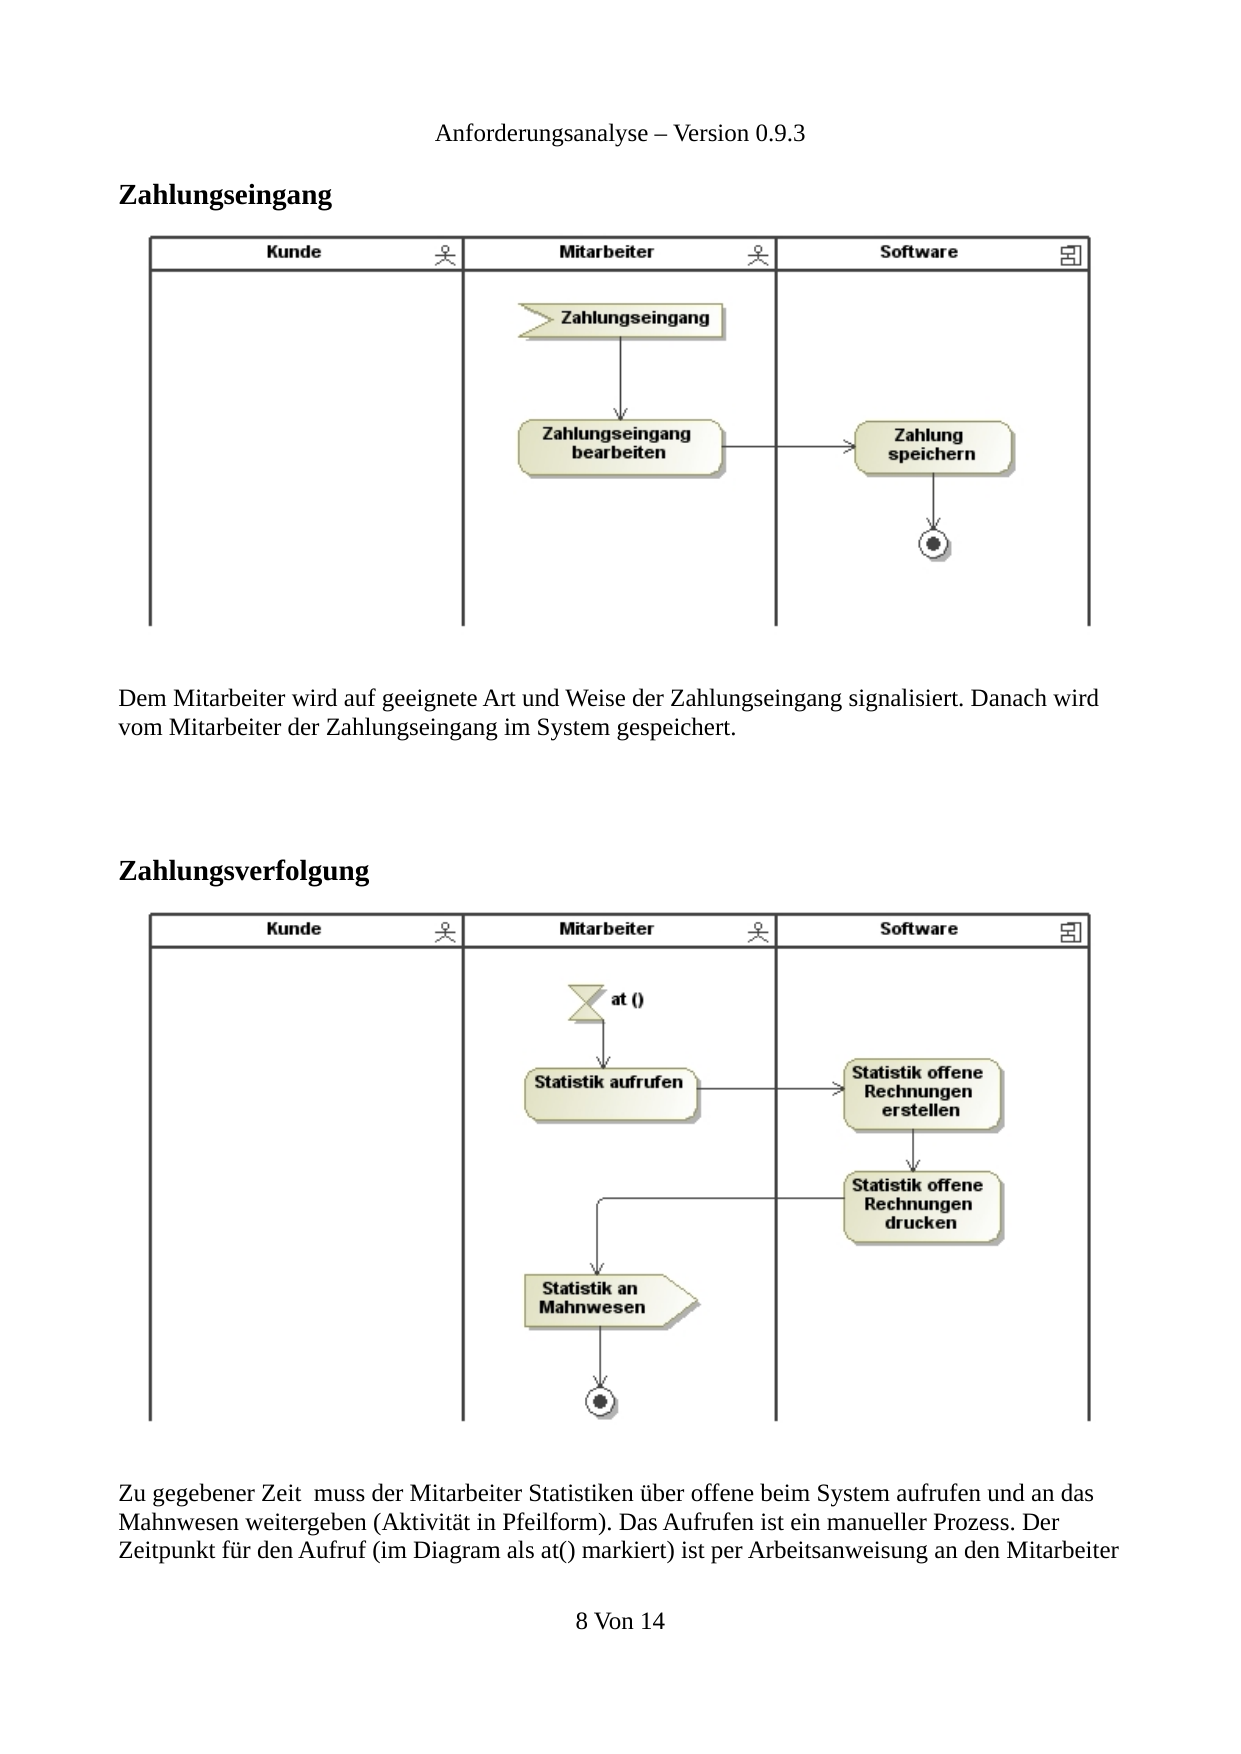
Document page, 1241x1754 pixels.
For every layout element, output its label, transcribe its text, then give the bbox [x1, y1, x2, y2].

text Zu gegebener Zeit muss der Mitarbeiter Statistiken über offene beim System aufrufen und an das Mahnwesen weitergeben (Aktivität in Pfeilform). Das Aufrufen ist ein manueller Prozess. Der Zeitpunkt für den Aufruf (im Diagram als at() markiert) ist per Arbeitsanweisung an den Mitarbeiter [118, 1478, 1122, 1564]
text Dem Mitarbeiter wird auf geeignete Art und Weise der Zahlungseingang signalisiert. Danach wird vom Mitarbeiter der Zahlungseingang im System gespeichert. [118, 683, 1122, 741]
picture [135, 899, 1105, 1437]
subtitle Zahlungseingang [118, 177, 1122, 211]
subtitle Zahlungsverfolgung [118, 853, 1122, 887]
picture [135, 223, 1105, 642]
